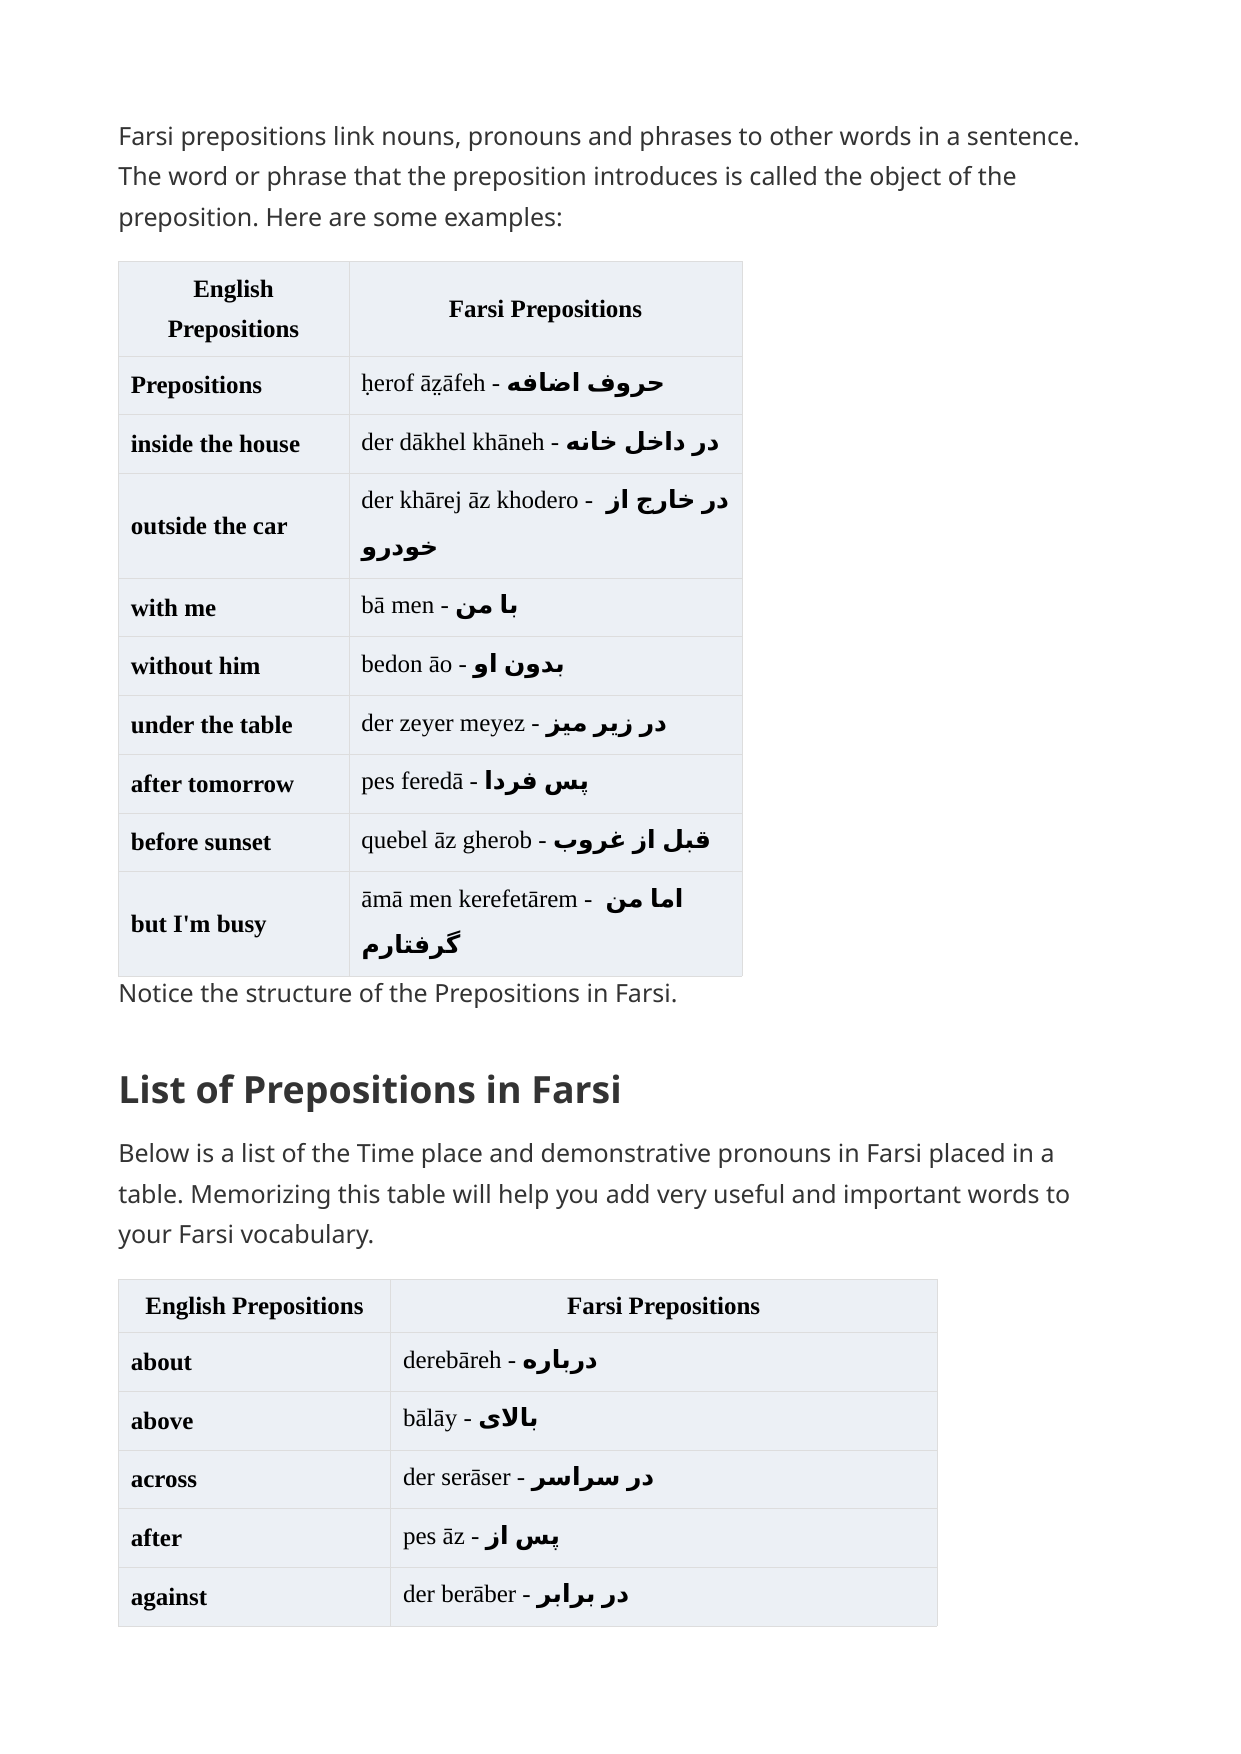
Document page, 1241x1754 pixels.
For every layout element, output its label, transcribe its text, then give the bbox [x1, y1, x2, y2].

table_cell der khārej āz khodero - در خارج از خودرو [350, 474, 742, 578]
table_cell der dākhel khāneh - در داخل خانه [350, 415, 742, 473]
text Notice the structure of the Prepositions in Farsi. [118, 976, 1122, 1010]
table_cell pes āz - پس از [391, 1509, 937, 1567]
table_cell quebel āz gherob - قبل از غروب [350, 814, 742, 871]
table_cell against [119, 1568, 390, 1626]
table_cell bālāy - بالای [391, 1392, 937, 1449]
text Below is a list of the Time place and demonstrative pronouns in Farsi placed in a table. Memorizing this table will help you add very useful and important words to your Farsi vocabulary. [118, 1136, 1122, 1251]
table_cell der berāber - در برابر [391, 1568, 937, 1626]
table_cell āmā men kerefetārem - اما من گرفتارم [350, 872, 742, 976]
table_cell after tomorrow [119, 755, 349, 812]
table_cell outside the car [119, 474, 349, 578]
subtitle List of Prepositions in Farsi [118, 1064, 1122, 1115]
table_header English Prepositions [119, 1280, 390, 1332]
table_cell but I'm busy [119, 872, 349, 976]
table_cell with me [119, 579, 349, 636]
table_cell der zeyer meyez - در زیر میز [350, 696, 742, 754]
table_cell bedon āo - بدون او [350, 637, 742, 695]
table_cell about [119, 1333, 390, 1391]
table_cell derebāreh - درباره [391, 1333, 937, 1391]
table_cell bā men - با من [350, 579, 742, 636]
table_cell under the table [119, 696, 349, 754]
table_cell ḥerof āz̤āfeh - حروف اضافه [350, 357, 742, 414]
table_cell across [119, 1451, 390, 1508]
table_cell before sunset [119, 814, 349, 871]
table_header English Prepositions [119, 262, 349, 356]
table_cell inside the house [119, 415, 349, 473]
table_cell above [119, 1392, 390, 1449]
table_cell after [119, 1509, 390, 1567]
table_cell without him [119, 637, 349, 695]
table_cell der serāser - در سراسر [391, 1451, 937, 1508]
text Farsi prepositions link nouns, pronouns and phrases to other words in a sentence. The word or phrase that the preposition introduces is called the object of the preposition. Here are some examples: [118, 118, 1122, 234]
table_header Farsi Prepositions [350, 262, 742, 356]
table_header Farsi Prepositions [391, 1280, 937, 1332]
table_cell Prepositions [119, 357, 349, 414]
table_cell pes feredā - پس فردا [350, 755, 742, 812]
